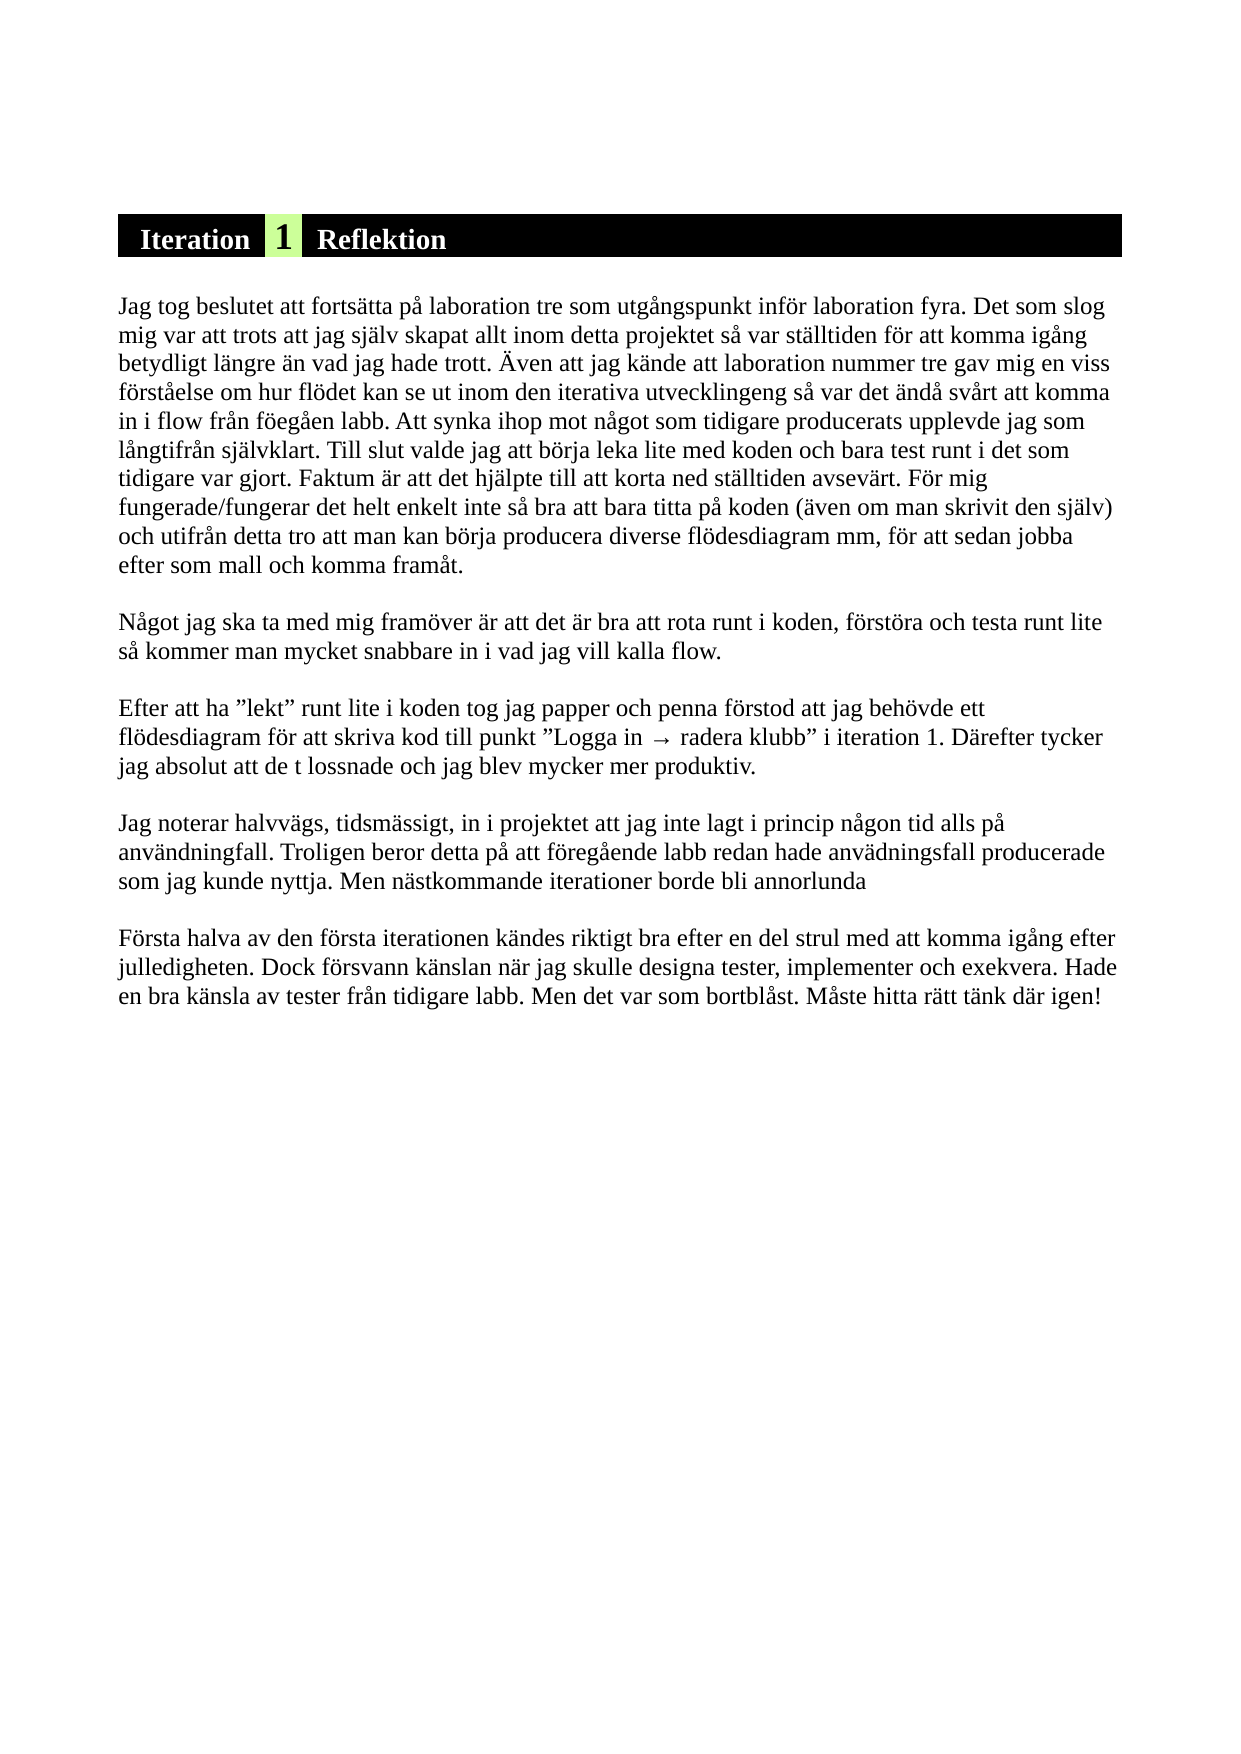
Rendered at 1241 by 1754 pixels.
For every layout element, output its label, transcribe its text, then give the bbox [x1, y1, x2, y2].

text Jag tog beslutet att fortsätta på laboration tre som utgångspunkt inför laboration fyra. Det som slog mig var att trots att jag själv skapat allt inom detta projektet så var ställtiden för att komma igång betydligt längre än vad jag hade trott. Även att jag kände att laboration nummer tre gav mig en viss förståelse om hur flödet kan se ut inom den iterativa utvecklingeng så var det ändå svårt att komma in i flow från föegåen labb. Att synka ihop mot något som tidigare producerats upplevde jag som långtifrån självklart. Till slut valde jag att börja leka lite med koden och bara test runt i det som tidigare var gjort. Faktum är att det hjälpte till att korta ned ställtiden avsevärt. För mig fungerade/fungerar det helt enkelt inte så bra att bara titta på koden (även om man skrivit den själv) och utifrån detta tro att man kan börja producera diverse flödesdiagram mm, för att sedan jobba efter som mall och komma framåt. [118, 291, 1122, 578]
text Första halva av den första iterationen kändes riktigt bra efter en del strul med att komma igång efter julledigheten. Dock försvann känslan när jag skulle designa tester, implementer och exekvera. Hade en bra känsla av tester från tidigare labb. Men det var som bortblåst. Måste hitta rätt tänk där igen! [118, 923, 1122, 1010]
text Jag noterar halvvägs, tidsmässigt, in i projektet att jag inte lagt i princip någon tid alls på användningfall. Troligen beror detta på att föregående labb redan hade anvädningsfall producerade som jag kunde nyttja. Men nästkommande iterationer borde bli annorlunda [118, 808, 1122, 895]
text Iteration 1 Reflektion [118, 214, 1122, 257]
text Något jag ska ta med mig framöver är att det är bra att rota runt i koden, förstöra och testa runt lite så kommer man mycket snabbare in i vad jag vill kalla flow. [118, 607, 1122, 665]
text Efter att ha ”lekt” runt lite i koden tog jag papper och penna förstod att jag behövde ett flödesdiagram för att skriva kod till punkt ”Logga in → radera klubb” i iteration 1. Därefter tycker jag absolut att de t lossnade och jag blev mycker mer produktiv. [118, 693, 1122, 780]
